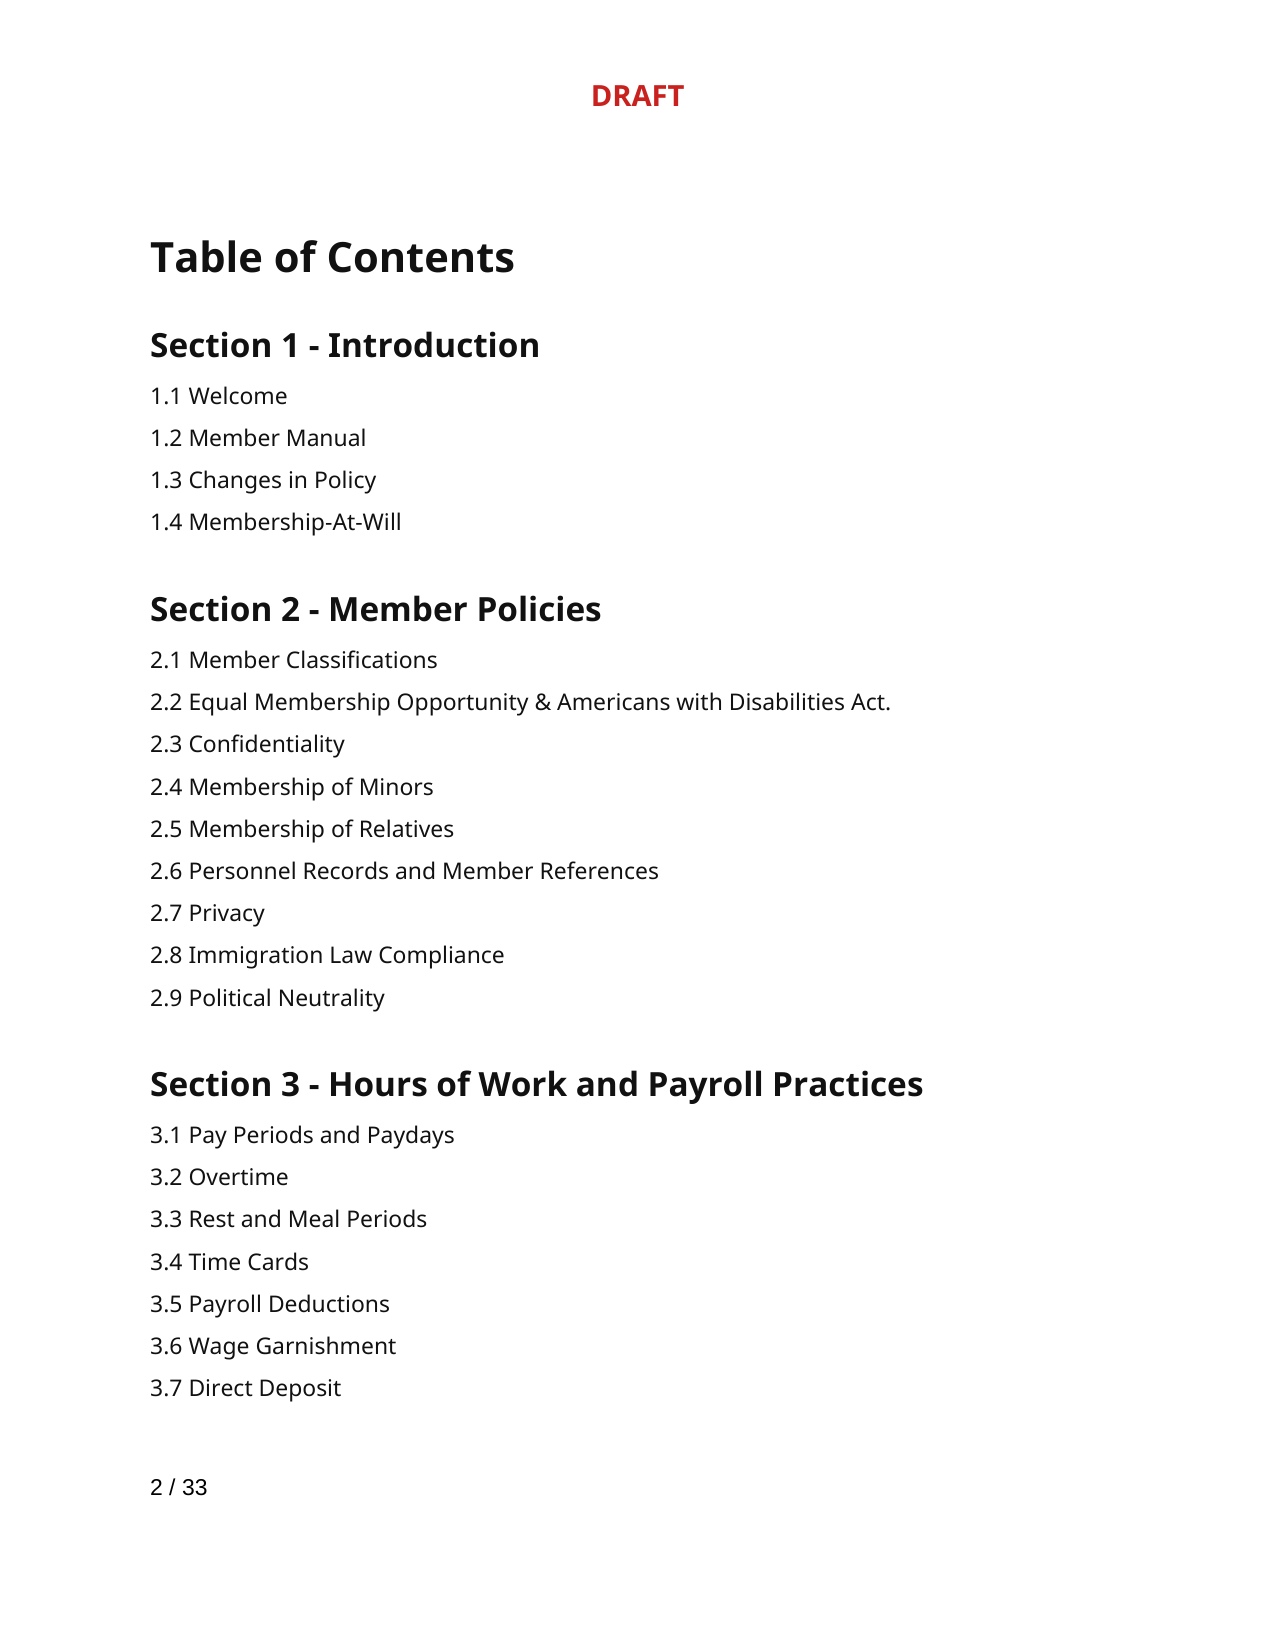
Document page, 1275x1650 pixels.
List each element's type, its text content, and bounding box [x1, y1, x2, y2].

subtitle Section 1 - Introduction [150, 322, 1125, 367]
text 3.2 Overtime [150, 1161, 1125, 1192]
text 1.3 Changes in Policy [150, 464, 1125, 495]
text 2.8 Immigration Law Compliance [150, 939, 1125, 971]
text 1.2 Member Manual [150, 422, 1125, 453]
text 1.4 Membership-At-Will [150, 506, 1125, 538]
text 2.4 Membership of Minors [150, 771, 1125, 802]
subtitle Section 3 - Hours of Work and Payroll Practices [150, 1061, 1125, 1107]
text 3.3 Rest and Meal Periods [150, 1203, 1125, 1235]
text 2.2 Equal Membership Opportunity & Americans with Disabilities Act. [150, 686, 1125, 717]
text 2.6 Personnel Records and Member References [150, 855, 1125, 886]
text 3.5 Payroll Deductions [150, 1288, 1125, 1319]
text 1.1 Welcome [150, 380, 1125, 411]
text 2.7 Privacy [150, 897, 1125, 928]
subtitle Table of Contents [150, 228, 1125, 284]
text 2.5 Membership of Relatives [150, 813, 1125, 844]
text 3.7 Direct Deposit [150, 1372, 1125, 1403]
text 2.3 Confidentiality [150, 728, 1125, 759]
text 2.9 Political Neutrality [150, 981, 1125, 1013]
text 3.1 Pay Periods and Paydays [150, 1119, 1125, 1150]
subtitle Section 2 - Member Policies [150, 586, 1125, 631]
text 2.1 Member Classifications [150, 644, 1125, 675]
text 3.6 Wage Garnishment [150, 1330, 1125, 1361]
text 3.4 Time Cards [150, 1246, 1125, 1277]
